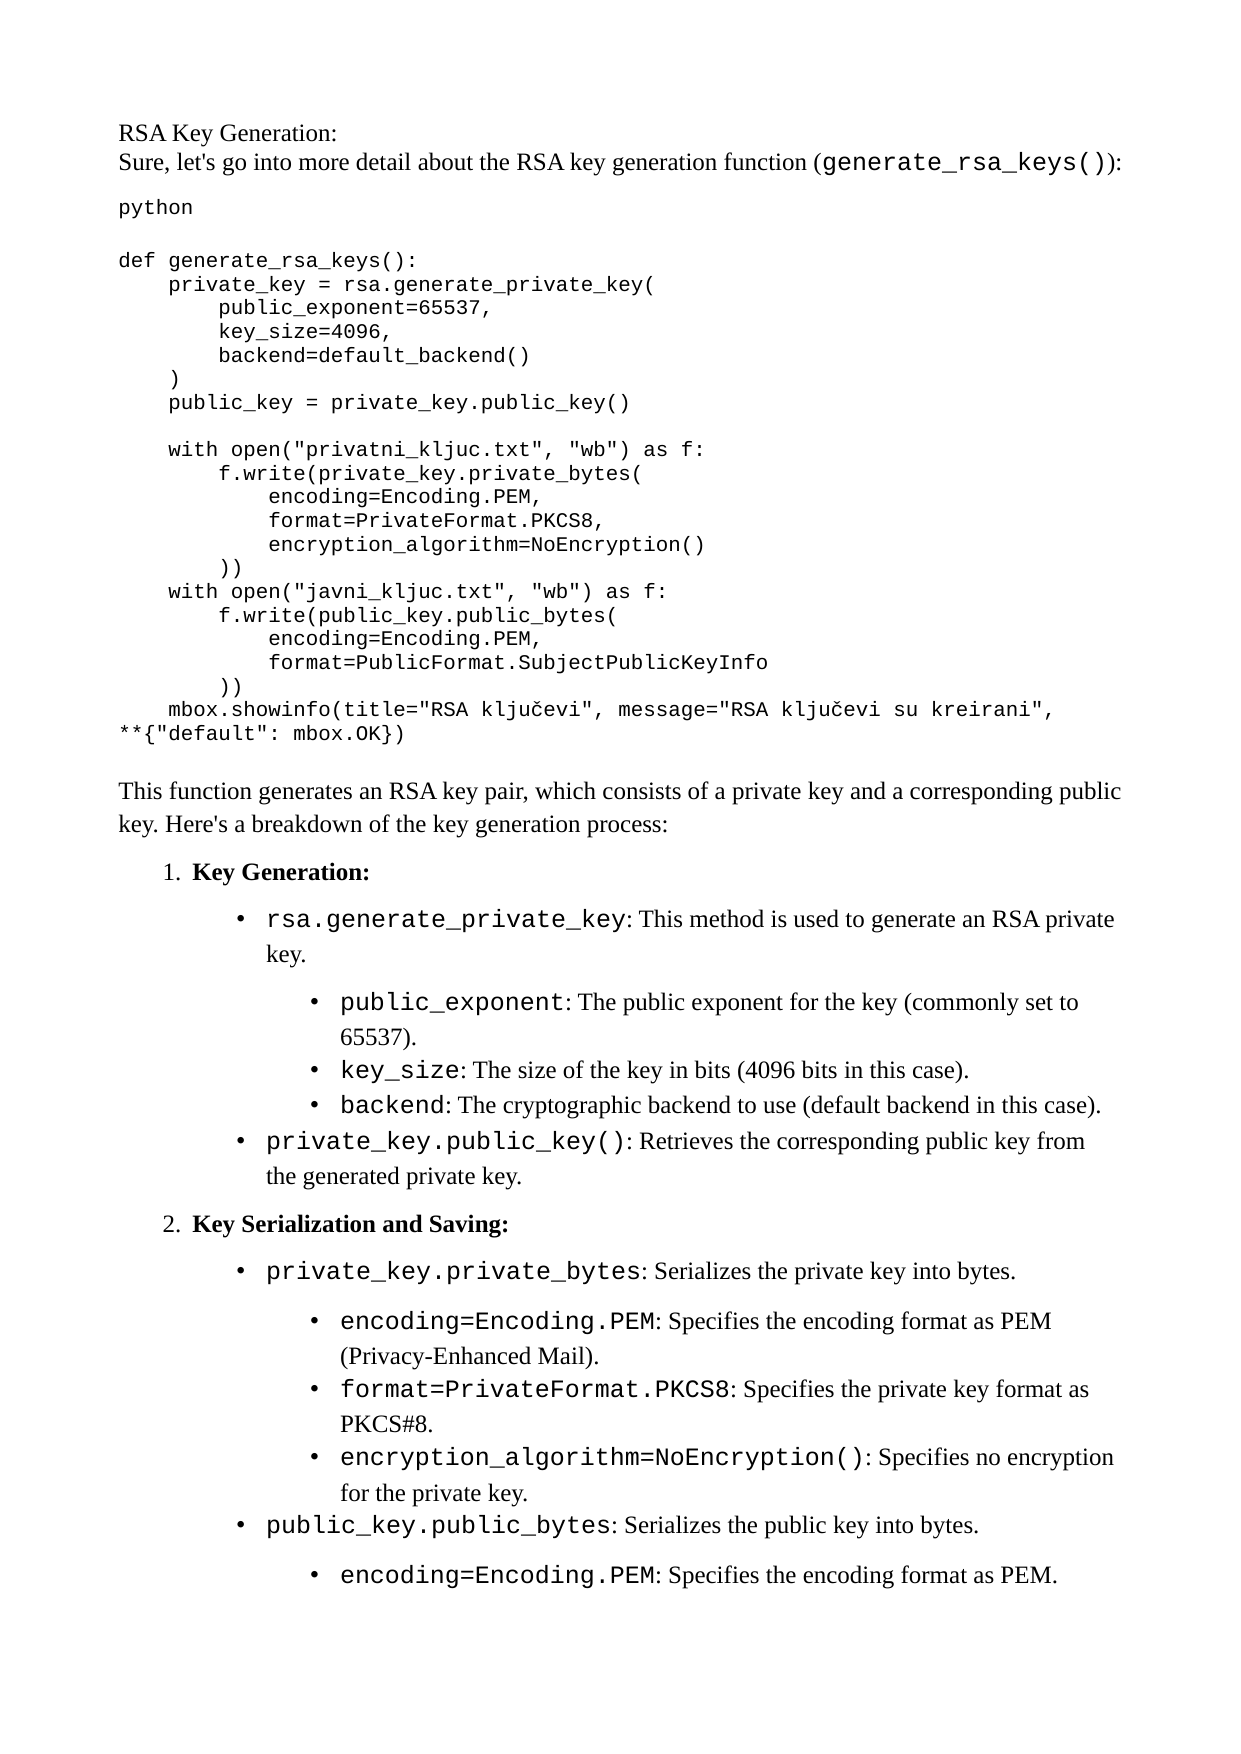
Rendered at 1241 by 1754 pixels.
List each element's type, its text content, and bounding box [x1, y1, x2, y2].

list encryption_algorithm=NoEncryption(): Specifies no encryption for the private key. [310, 1442, 1122, 1506]
list key_size: The size of the key in bits (4096 bits in this case). [310, 1055, 1122, 1086]
text format=PrivateFormat.PKCS8, [118, 510, 1122, 534]
text format=PublicFormat.SubjectPublicKeyInfo [118, 652, 1122, 676]
list backend: The cryptographic backend to use (default backend in this case). [310, 1091, 1122, 1121]
text encoding=Encoding.PEM, [118, 628, 1122, 652]
text This function generates an RSA key pair, which consists of a private key and a corresponding public key. Here's a breakdown of the key generation process: [118, 776, 1122, 838]
text )) [118, 557, 1122, 581]
text public_key = private_key.public_key() [118, 392, 1122, 416]
text backend=default_backend() [118, 344, 1122, 368]
text Sure, let's go into more detail about the RSA key generation function (generate_rsa_keys()): [118, 147, 1122, 178]
text encoding=Encoding.PEM, [118, 486, 1122, 510]
text private_key = rsa.generate_private_key( [118, 274, 1122, 297]
text with open("javni_kljuc.txt", "wb") as f: [118, 581, 1122, 605]
list private_key.private_bytes: Serializes the private key into bytes. [236, 1256, 1122, 1287]
list Key Generation: [162, 857, 1122, 885]
text encryption_algorithm=NoEncryption() [118, 534, 1122, 557]
text RSA Key Generation: [118, 118, 1122, 147]
list encoding=Encoding.PEM: Specifies the encoding format as PEM (Privacy-Enhanced Mail). [310, 1306, 1122, 1370]
text f.write(private_key.private_bytes( [118, 463, 1122, 486]
text with open("privatni_kljuc.txt", "wb") as f: [118, 439, 1122, 463]
list public_key.public_bytes: Serializes the public key into bytes. [236, 1511, 1122, 1541]
text mbox.showinfo(title="RSA ključevi", message="RSA ključevi su kreirani", **{"default": mbox.OK}) [118, 699, 1122, 747]
list encoding=Encoding.PEM: Specifies the encoding format as PEM. [310, 1561, 1122, 1591]
list format=PrivateFormat.PKCS8: Specifies the private key format as PKCS#8. [310, 1374, 1122, 1438]
text )) [118, 676, 1122, 699]
text f.write(public_key.public_bytes( [118, 605, 1122, 628]
text def generate_rsa_keys(): [118, 250, 1122, 274]
list public_exponent: The public exponent for the key (commonly set to 65537). [310, 987, 1122, 1051]
list Key Serialization and Saving: [162, 1209, 1122, 1237]
text key_size=4096, [118, 321, 1122, 344]
list private_key.public_key(): Retrieves the corresponding public key from the generated private key. [236, 1126, 1122, 1190]
list rsa.generate_private_key: This method is used to generate an RSA private key. [236, 904, 1122, 968]
text python [118, 197, 1122, 221]
text ) [118, 368, 1122, 392]
text public_exponent=65537, [118, 297, 1122, 321]
